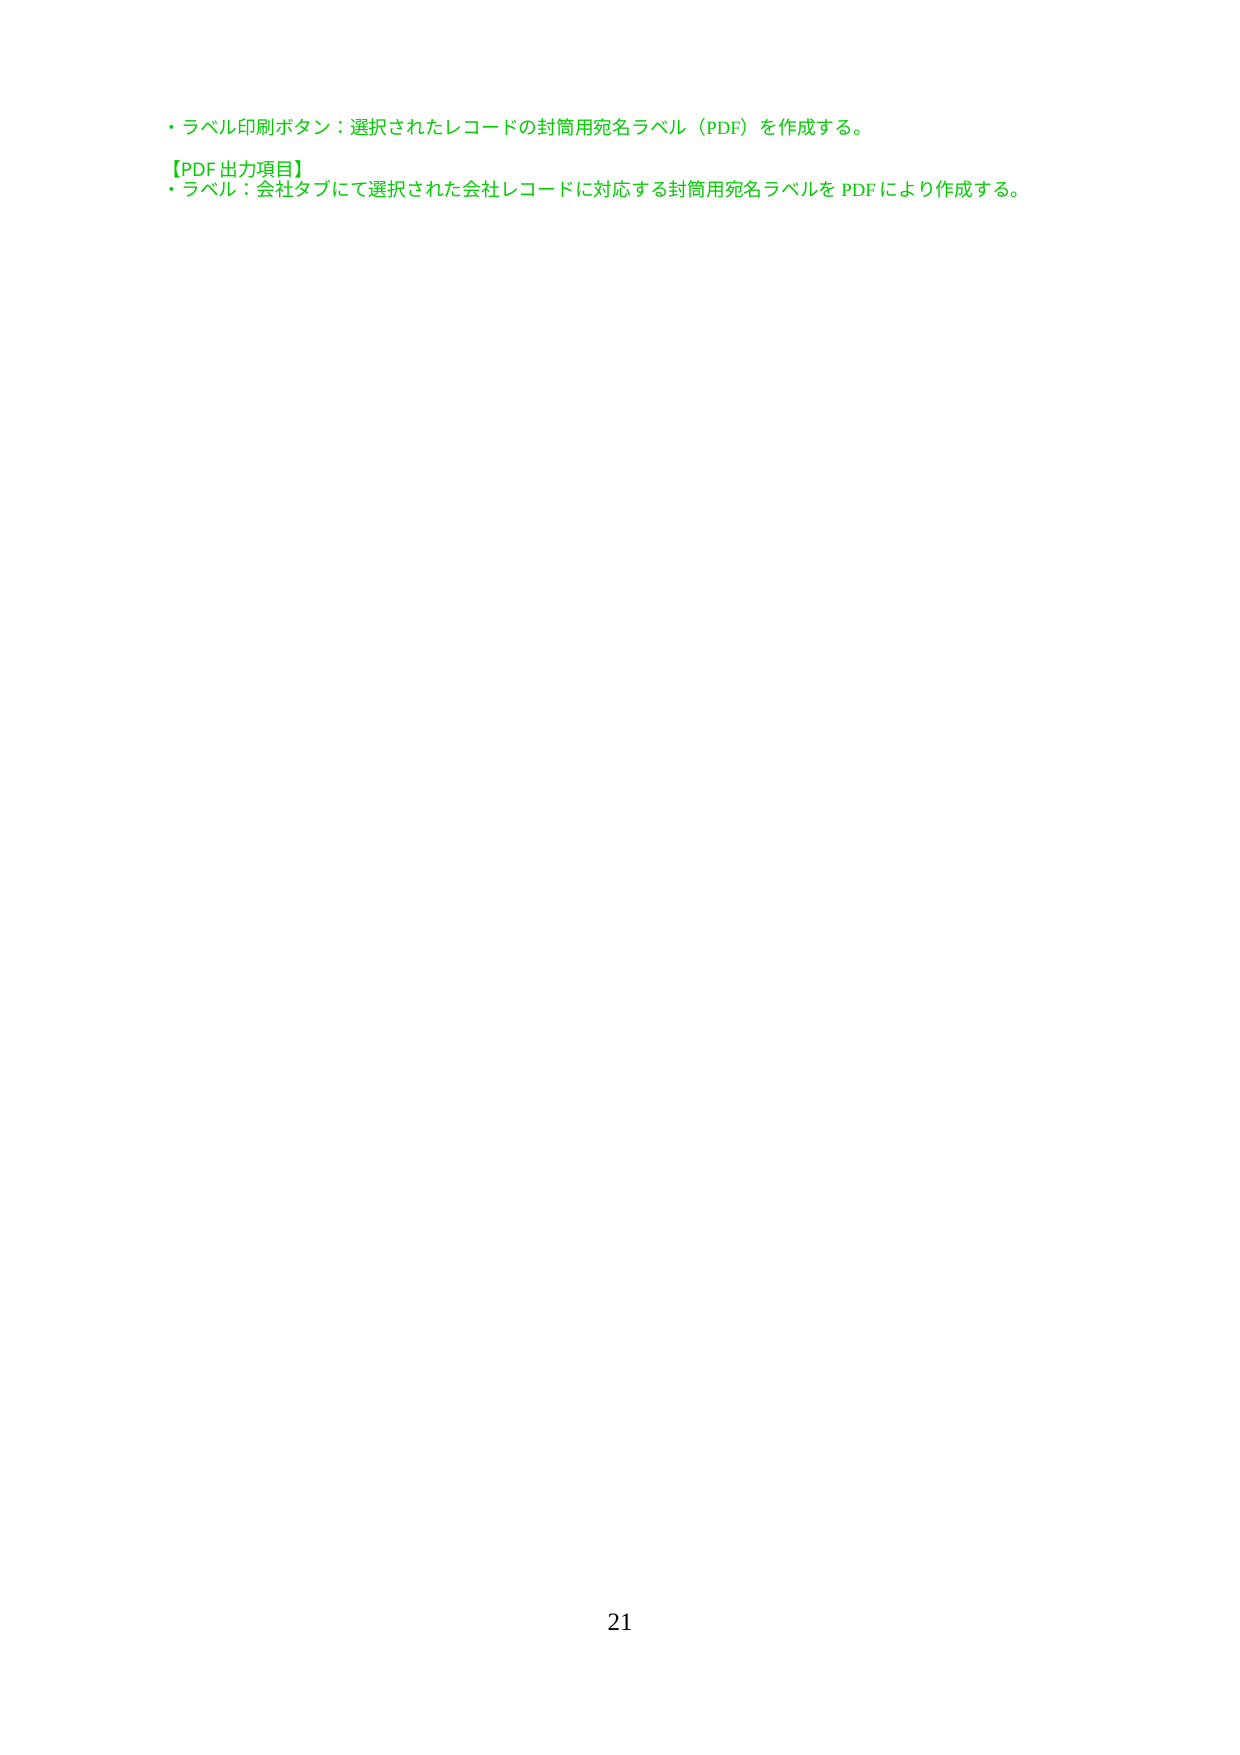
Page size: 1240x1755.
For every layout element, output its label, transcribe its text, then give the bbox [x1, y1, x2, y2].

text 【PDF出力項目】 [162, 159, 1121, 180]
text ・ラベル印刷ボタン：選択されたレコードの封筒用宛名ラベル（PDF）を作成する。 [162, 118, 1121, 139]
text ・ラベル：会社タブにて選択された会社レコードに対応する封筒用宛名ラベルをPDFにより作成する。 [162, 180, 1121, 201]
